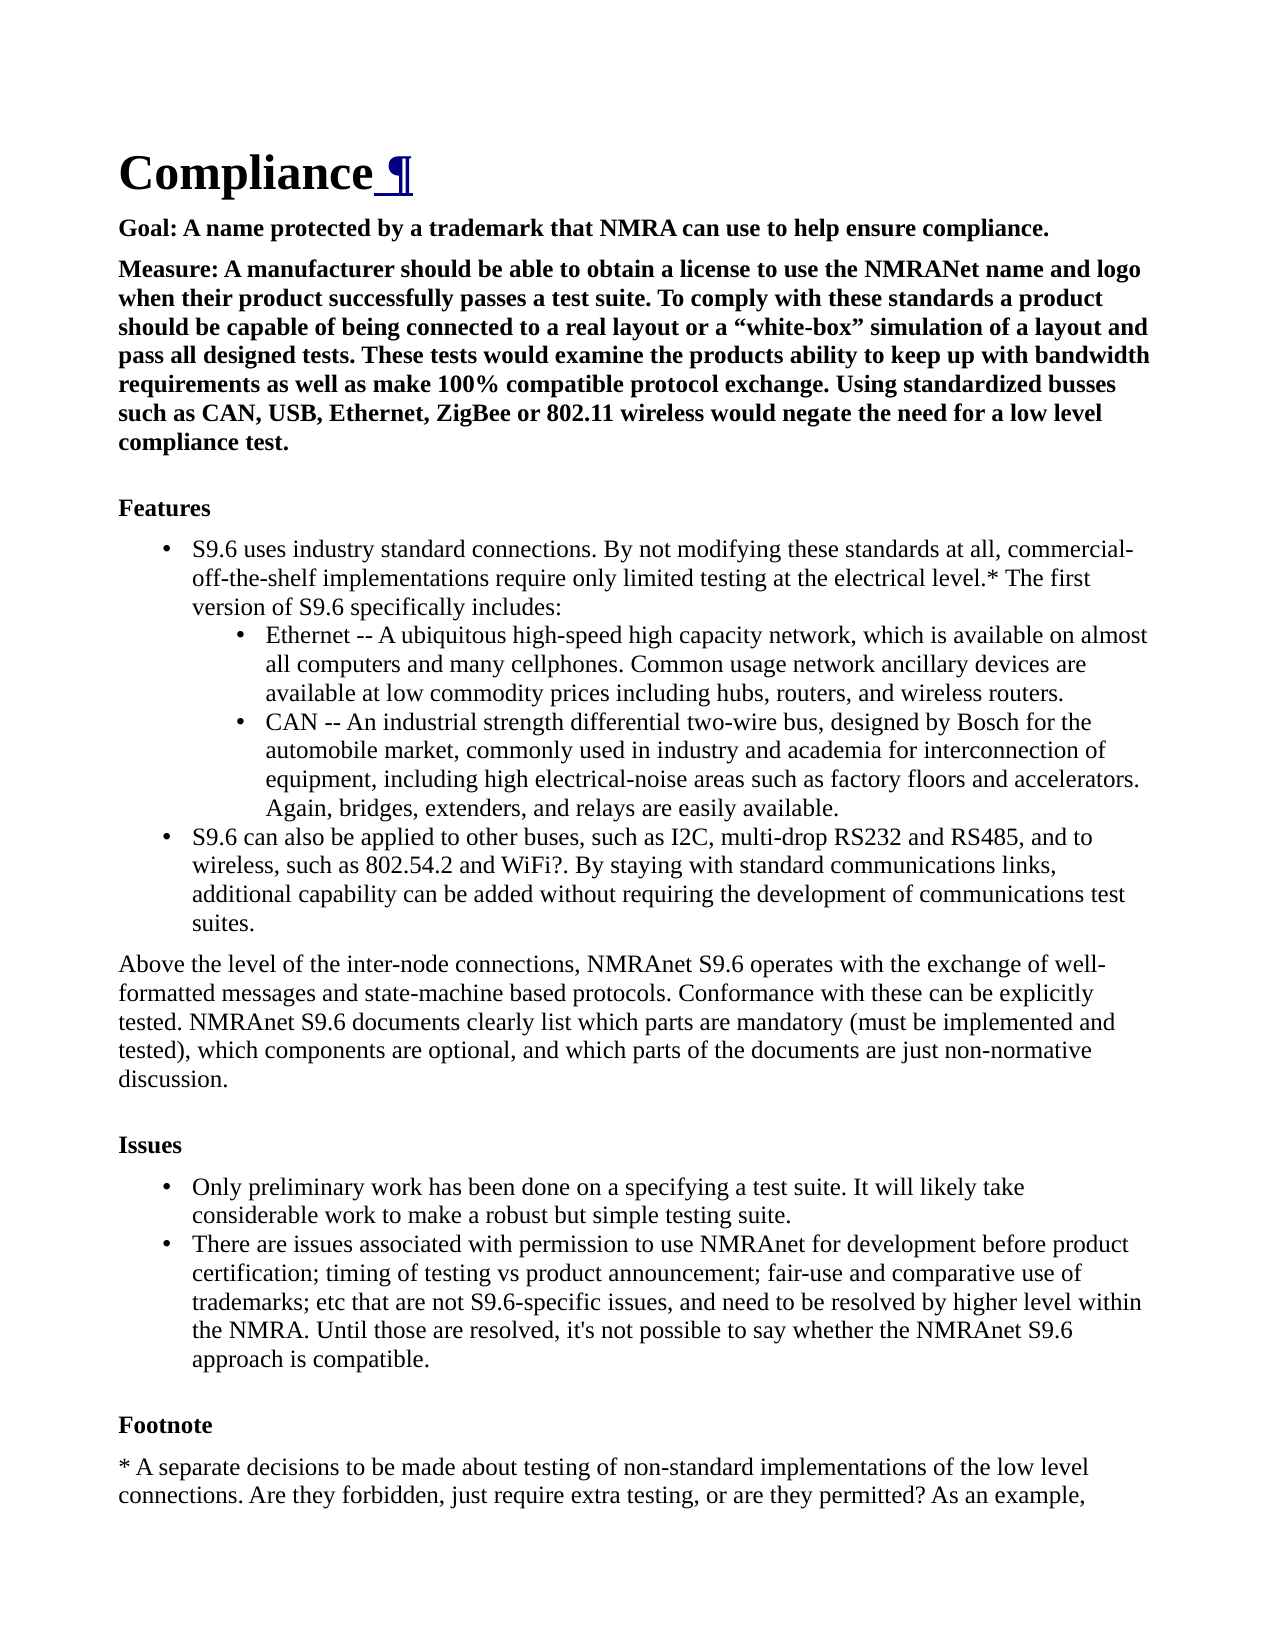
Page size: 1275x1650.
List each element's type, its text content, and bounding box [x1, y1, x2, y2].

list CAN -- An industrial strength differential two-wire bus, designed by Bosch for the automobile market, commonly used in industry and academia for interconnection of equipment, including high electrical-noise areas such as factory floors and accelerators. Again, bridges, extenders, and relays are easily available. [236, 707, 1157, 822]
list Only preliminary work has been done on a specifying a test suite. It will likely take considerable work to make a robust but simple testing suite. [162, 1172, 1157, 1229]
subtitle Footnote [118, 1411, 1157, 1439]
list Ethernet -- A ubiquitous high-speed high capacity network, which is available on almost all computers and many cellphones. Common usage network ancillary devices are available at low commodity prices including hubs, routers, and wireless routers. [236, 621, 1157, 707]
list S9.6 uses industry standard connections. By not modifying these standards at all, commercial-off-the-shelf implementations require only limited testing at the electrical level.* The first version of S9.6 specifically includes: [162, 534, 1157, 621]
list There are issues associated with permission to use NMRAnet for development before product certification; timing of testing vs product announcement; fair-use and comparative use of trademarks; etc that are not S9.6-specific issues, and need to be resolved by higher level within the NMRA. Until those are resolved, it's not possible to say whether the NMRAnet S9.6 approach is compatible. [162, 1229, 1157, 1373]
list S9.6 can also be applied to other buses, such as I2C, multi-drop RS232 and RS485, and to wireless, such as 802.54.2 and WiFi?. By staying with standard communications links, additional capability can be added without requiring the development of communications test suites. [162, 822, 1157, 937]
subtitle Compliance ¶ [118, 143, 1157, 201]
subtitle Issues [118, 1131, 1157, 1159]
subtitle Features [118, 493, 1157, 522]
text Measure: A manufacturer should be able to obtain a license to use the NMRANet name and logo when their product successfully passes a test suite. To comply with these standards a product should be capable of being connected to a real layout or a “white-box” simulation of a layout and pass all designed tests. These tests would examine the products ability to keep up with bandwidth requirements as well as make 100% compatible protocol exchange. Using standardized busses such as CAN, USB, Ethernet, ZigBee or 802.11 wireless would negate the need for a low level compliance test. [118, 254, 1157, 456]
text * A separate decisions to be made about testing of non-standard implementations of the low level connections. Are they forbidden, just require extra testing, or are they permitted? As an example, [118, 1452, 1157, 1509]
text Goal: A name protected by a trademark that NMRA can use to help ensure compliance. [118, 213, 1157, 242]
text Above the level of the inter-node connections, NMRAnet S9.6 operates with the exchange of well-formatted messages and state-machine based protocols. Conformance with these can be explicitly tested. NMRAnet S9.6 documents clearly list which parts are mandatory (must be implemented and tested), which components are optional, and which parts of the documents are just non-normative discussion. [118, 949, 1157, 1093]
